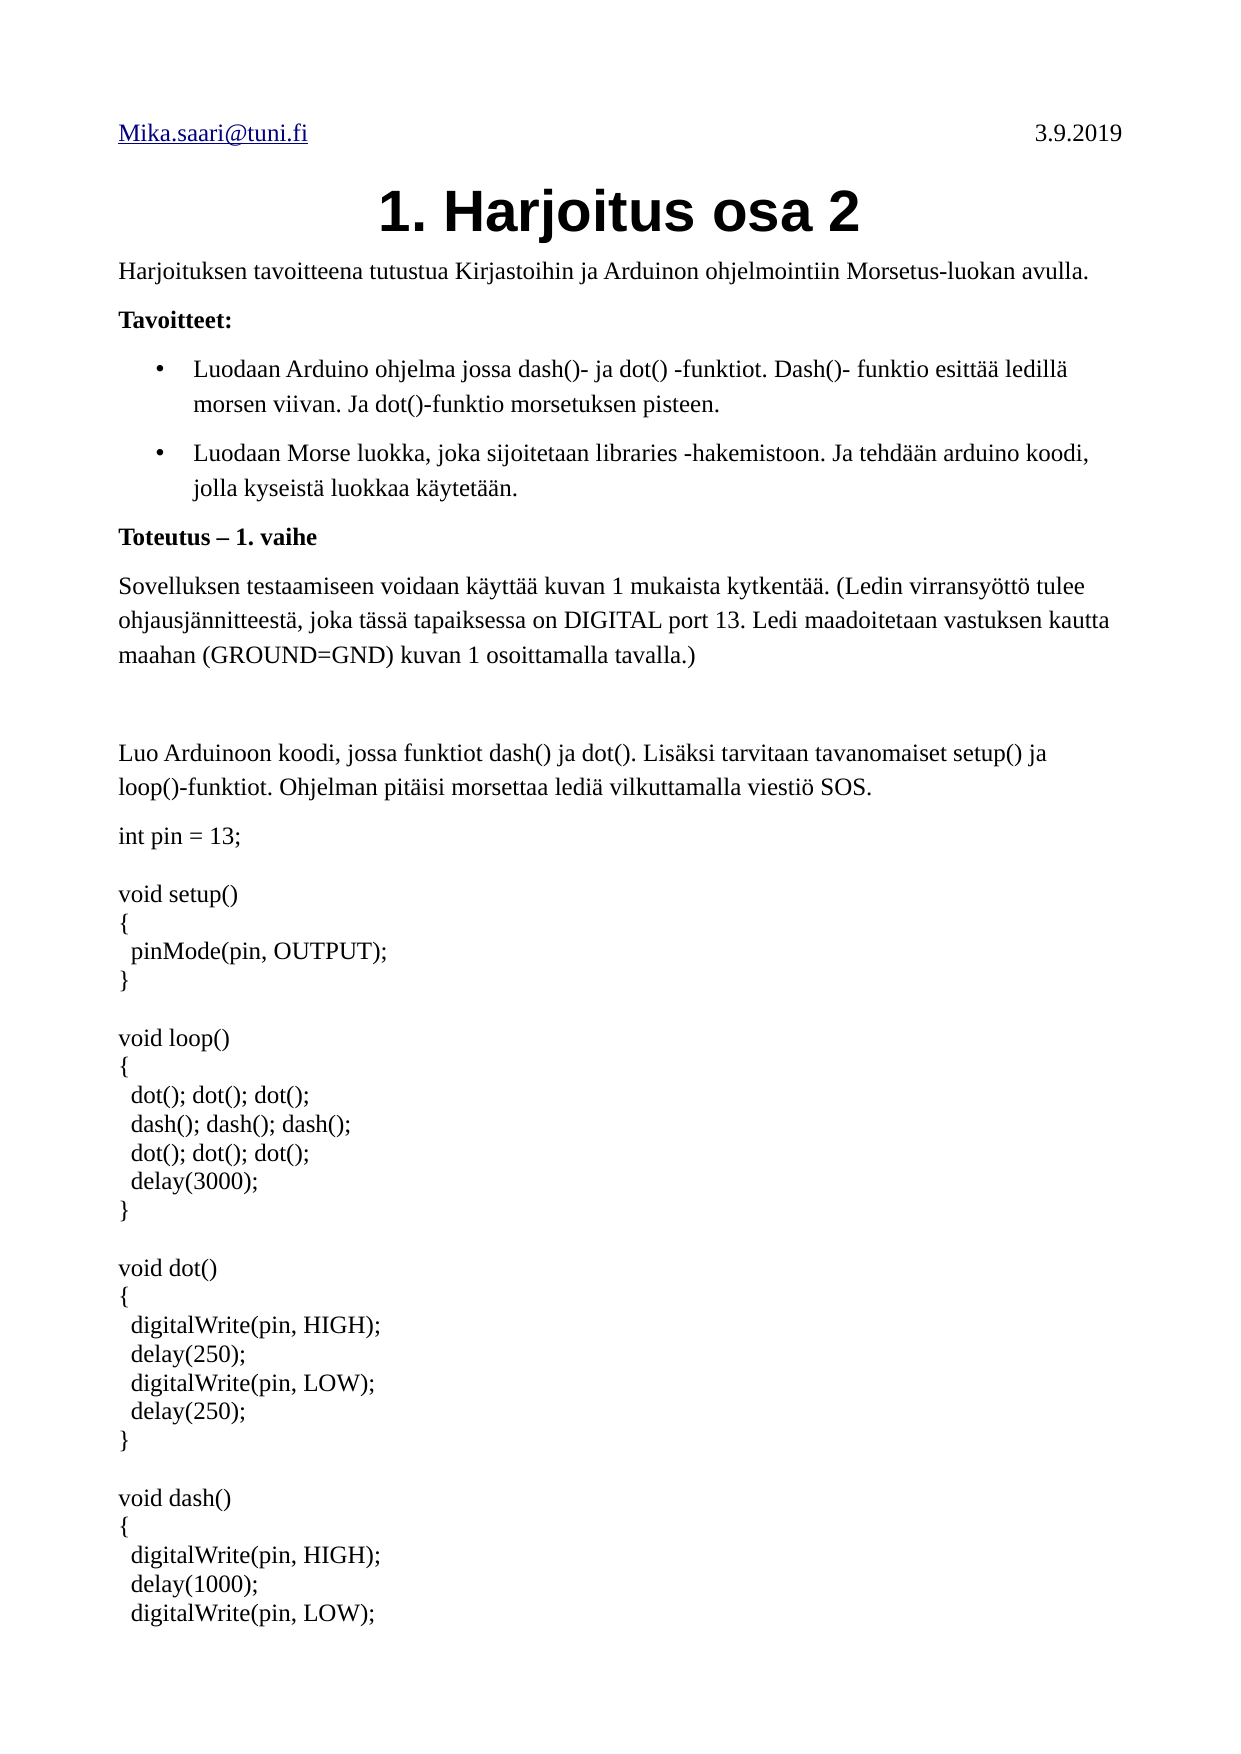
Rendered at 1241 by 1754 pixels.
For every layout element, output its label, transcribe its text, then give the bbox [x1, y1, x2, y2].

text Luo Arduinoon koodi, jossa funktiot dash() ja dot(). Lisäksi tarvitaan tavanomaiset setup() ja loop()-funktiot. Ohjelman pitäisi morsettaa lediä vilkuttamalla viestiö SOS. [118, 738, 1122, 801]
list Luodaan Morse luokka, joka sijoitetaan libraries -hakemistoon. Ja tehdään arduino koodi, jolla kyseistä luokkaa käytetään. [156, 438, 1122, 501]
text Toteutus – 1. vaihe [118, 522, 1122, 550]
text Tavoitteet: [118, 306, 1122, 334]
text int pin = 13; void setup() { pinMode(pin, OUTPUT); } void loop() { dot(); dot(); dot(); dash(); dash(); dash(); dot(); dot(); dot(); delay(3000); } void dot() { digitalWrite(pin, HIGH); delay(250); digitalWrite(pin, LOW); delay(250); } void dash() { digitalWrite(pin, HIGH); delay(1000); digitalWrite(pin, LOW); [118, 821, 1122, 1626]
title 1. Harjoitus osa 2 [118, 177, 1122, 244]
text Sovelluksen testaamiseen voidaan käyttää kuvan 1 mukaista kytkentää. (Ledin virransyöttö tulee ohjausjännitteestä, joka tässä tapaiksessa on DIGITAL port 13. Ledi maadoitetaan vastuksen kautta maahan (GROUND=GND) kuvan 1 osoittamalla tavalla.) [118, 571, 1122, 668]
list Luodaan Arduino ohjelma jossa dash()- ja dot() -funktiot. Dash()- funktio esittää ledillä morsen viivan. Ja dot()-funktio morsetuksen pisteen. [156, 354, 1122, 418]
text Harjoituksen tavoitteena tutustua Kirjastoihin ja Arduinon ohjelmointiin Morsetus-luokan avulla. [118, 256, 1122, 285]
